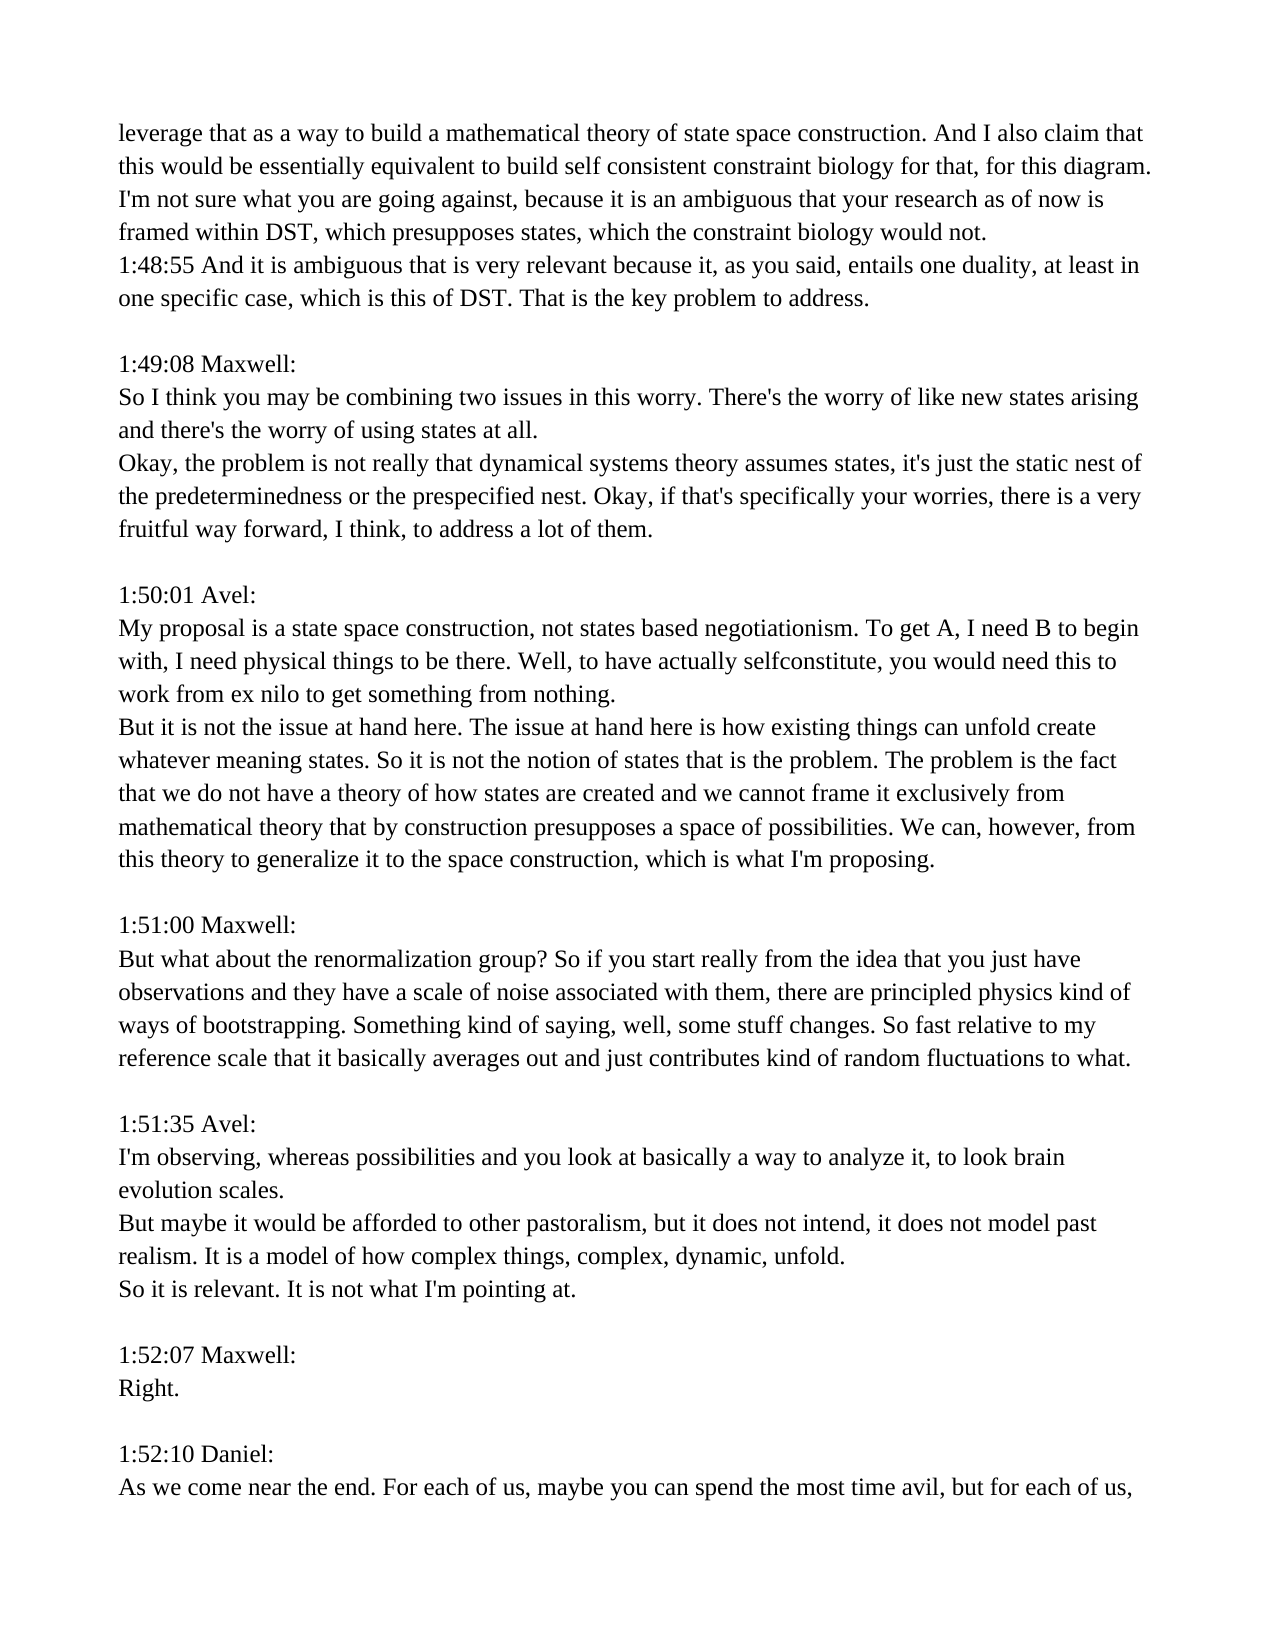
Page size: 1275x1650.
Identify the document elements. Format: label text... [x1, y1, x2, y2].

text So I think you may be combining two issues in this worry. There's the worry of like new states arising and there's the worry of using states at all. [118, 382, 1157, 444]
text But what about the renormalization group? So if you start really from the idea that you just have observations and they have a scale of noise associated with them, there are principled physics kind of ways of bootstrapping. Something kind of saying, well, some stuff changes. So fast relative to my reference scale that it basically averages out and just contributes kind of random fluctuations to what. [118, 944, 1157, 1071]
text 1:52:10 Daniel: [118, 1439, 1157, 1468]
text My proposal is a state space construction, not states based negotiationism. To get A, I need B to begin with, I need physical things to be there. Well, to have actually selfconstitute, you would need this to work from ex nilo to get something from nothing. [118, 613, 1157, 708]
text 1:51:35 Avel: [118, 1109, 1157, 1137]
text 1:52:07 Maxwell: [118, 1340, 1157, 1369]
text So it is relevant. It is not what I'm pointing at. [118, 1274, 1157, 1303]
text 1:50:01 Avel: [118, 580, 1157, 609]
text As we come near the end. For each of us, maybe you can spend the most time avil, but for each of us, [118, 1472, 1157, 1501]
text I'm observing, whereas possibilities and you look at basically a way to analyze it, to look brain evolution scales. [118, 1142, 1157, 1203]
text Right. [118, 1373, 1157, 1402]
text 1:51:00 Maxwell: [118, 911, 1157, 939]
text But it is not the issue at hand here. The issue at hand here is how existing things can unfold create whatever meaning states. So it is not the notion of states that is the problem. The problem is the fact that we do not have a theory of how states are created and we cannot frame it exclusively from mathematical theory that by construction presupposes a space of possibilities. We can, however, from this theory to generalize it to the space construction, which is what I'm proposing. [118, 712, 1157, 873]
text Okay, the problem is not really that dynamical systems theory assumes states, it's just the static nest of the predeterminedness or the prespecified nest. Okay, if that's specifically your worries, there is a very fruitful way forward, I think, to address a lot of them. [118, 448, 1157, 543]
text But maybe it would be afforded to other pastoralism, but it does not intend, it does not model past realism. It is a model of how complex things, complex, dynamic, unfold. [118, 1208, 1157, 1269]
text 1:49:08 Maxwell: [118, 349, 1157, 378]
text 1:48:55 And it is ambiguous that is very relevant because it, as you said, entails one duality, at least in one specific case, which is this of DST. That is the key problem to address. [118, 250, 1157, 312]
text leverage that as a way to build a mathematical theory of state space construction. And I also claim that this would be essentially equivalent to build self consistent constraint biology for that, for this diagram. I'm not sure what you are going against, because it is an ambiguous that your research as of now is framed within DST, which presupposes states, which the constraint biology would not. [118, 118, 1157, 246]
